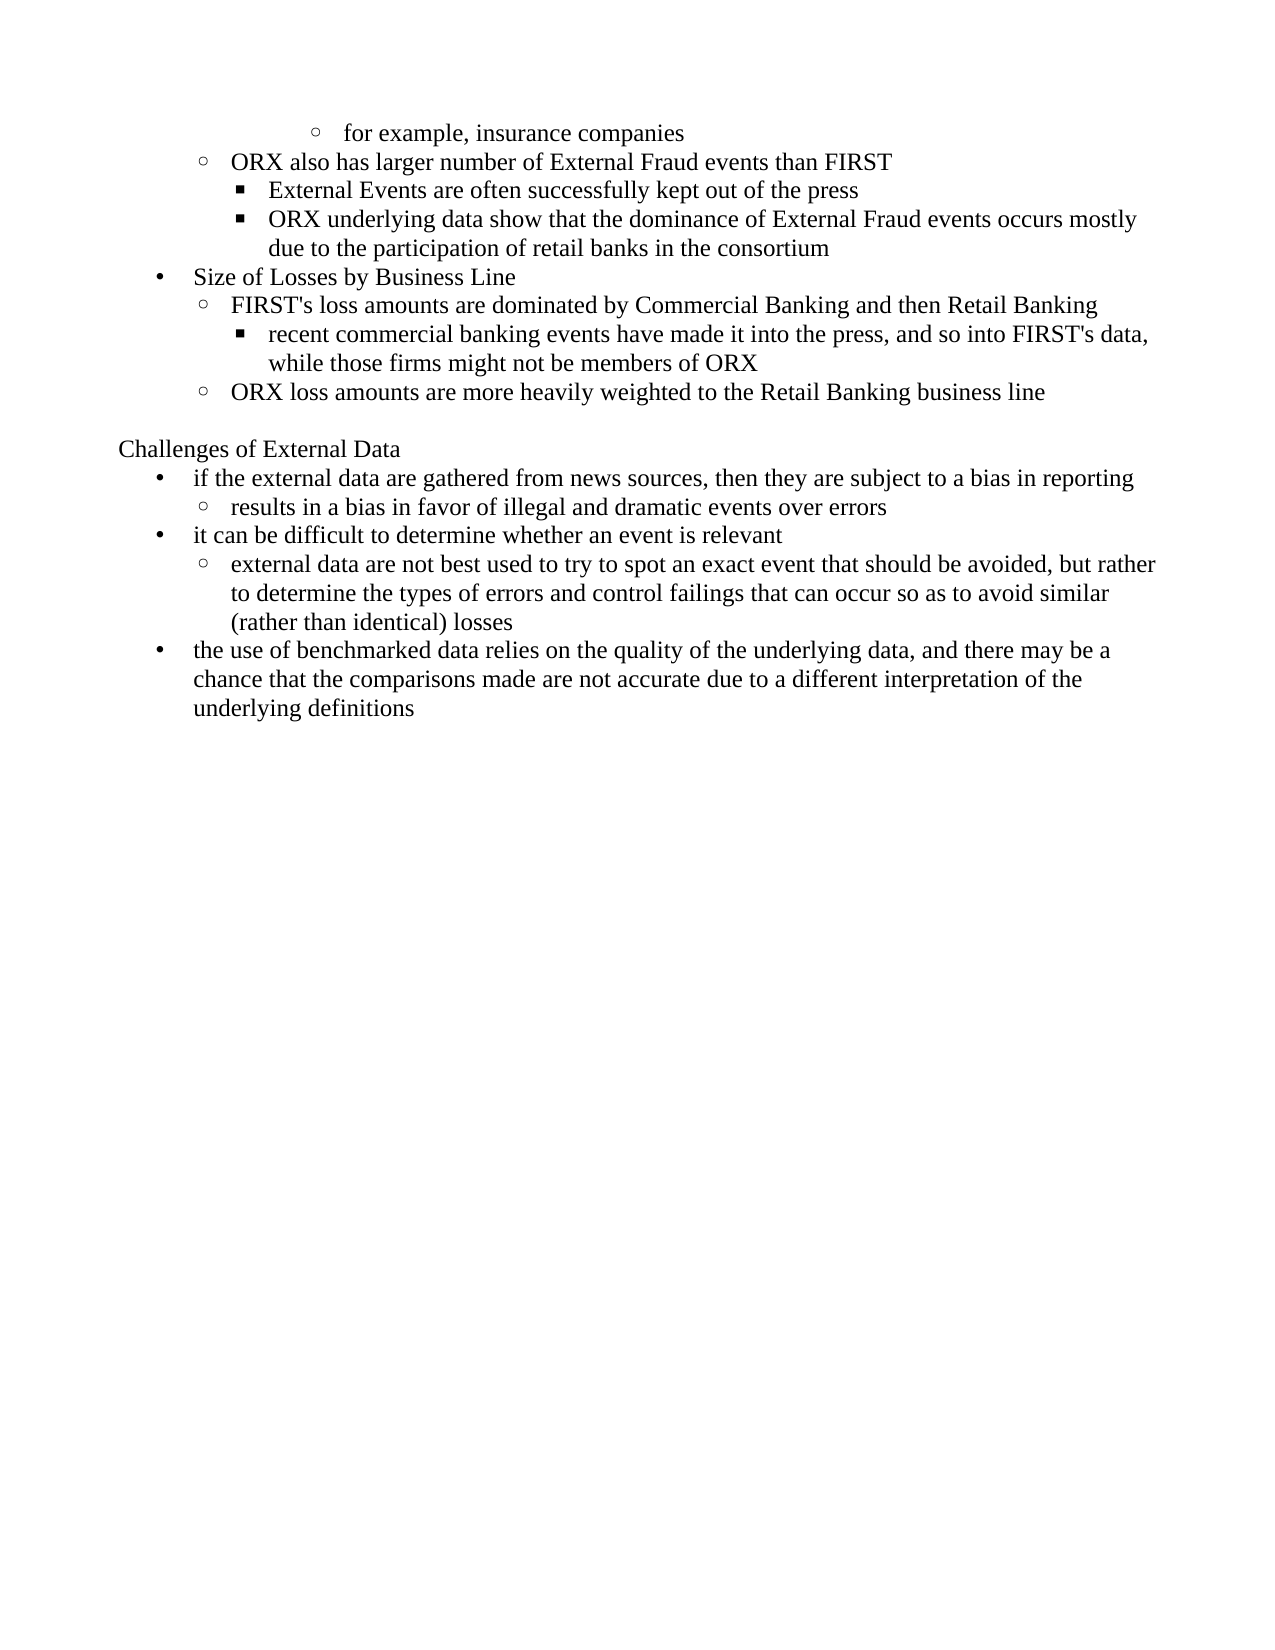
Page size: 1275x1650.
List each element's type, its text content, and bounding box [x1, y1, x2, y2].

list ORX also has larger number of External Fraud events than FIRST [193, 147, 1157, 176]
list ORX loss amounts are more heavily weighted to the Retail Banking business line [193, 377, 1157, 406]
list external data are not best used to try to spot an exact event that should be avoided, but rather to determine the types of errors and control failings that can occur so as to avoid similar (rather than identical) losses [193, 549, 1157, 636]
list the use of benchmarked data relies on the quality of the underlying data, and there may be a chance that the comparisons made are not accurate due to a different interpretation of the underlying definitions [156, 636, 1157, 722]
list Size of Losses by Business Line [156, 262, 1157, 291]
list recent commercial banking events have made it into the press, and so into FIRST's data, while those firms might not be members of ORX [231, 319, 1157, 377]
list for example, insurance companies [306, 118, 1157, 147]
list External Events are often successfully kept out of the press [231, 176, 1157, 204]
list it can be difficult to determine whether an event is relevant [156, 521, 1157, 549]
text Challenges of External Data [118, 434, 1157, 463]
list FIRST's loss amounts are dominated by Commercial Banking and then Retail Banking [193, 291, 1157, 319]
list results in a bias in favor of illegal and dramatic events over errors [193, 492, 1157, 521]
list ORX underlying data show that the dominance of External Fraud events occurs mostly due to the participation of retail banks in the consortium [231, 204, 1157, 262]
list if the external data are gathered from news sources, then they are subject to a bias in reporting [156, 463, 1157, 492]
